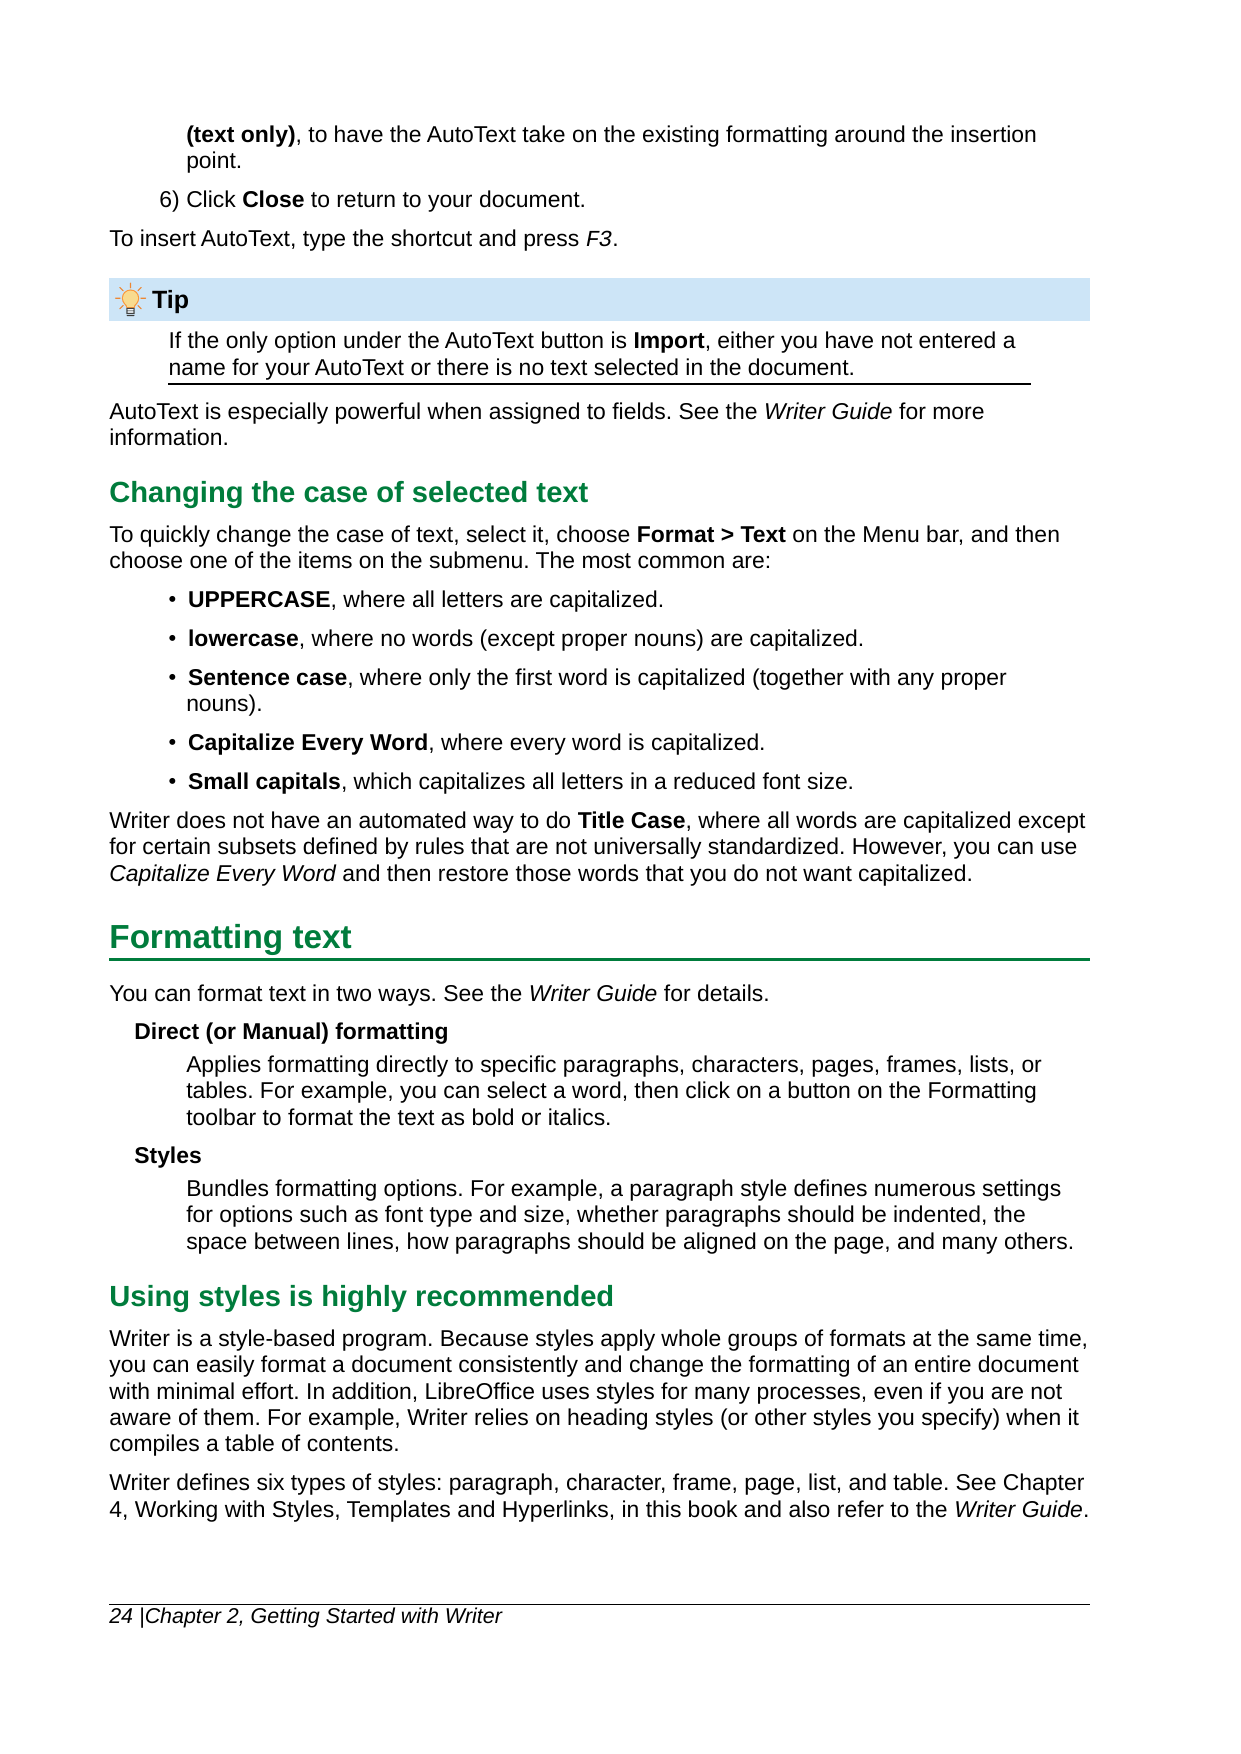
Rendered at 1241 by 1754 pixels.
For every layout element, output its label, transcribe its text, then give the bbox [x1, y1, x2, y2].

text Applies formatting directly to specific paragraphs, characters, pages, frames, lists, or tables. For example, you can select a word, then click on a button on the Formatting toolbar to format the text as bold or italics. [186, 1051, 1090, 1130]
subtitle Changing the case of selected text [109, 475, 1090, 509]
text AutoText is especially powerful when assigned to fields. See the Writer Guide for more information. [109, 398, 1090, 450]
text Writer does not have an automated way to do Title Case, where all words are capitalized except for certain subsets defined by rules that are not universally standardized. However, you can use Capitalize Every Word and then restore those words that you do not want capitalized. [109, 807, 1090, 886]
text Direct (or Manual) formatting [134, 1018, 1090, 1045]
text Writer defines six types of styles: paragraph, character, frame, page, list, and table. See Chapter 4, Working with Styles, Templates and Hyperlinks, in this book and also refer to the Writer Guide. [109, 1469, 1090, 1522]
text If the only option under the AutoText button is Import, either you have not entered a name for your AutoText or there is no text selected in the document. [168, 327, 1031, 383]
list Sentence case, where only the first word is capitalized (together with any proper nouns). [168, 664, 1090, 717]
list Small capitals, which capitalizes all letters in a reduced font size. [168, 768, 1090, 794]
list To quickly change the case of text, select it, choose Format > Text on the Menu bar, and then choose one of the items on the submenu. The most common are: [109, 521, 1090, 574]
list lowercase, where no words (except proper nouns) are capitalized. [168, 625, 1090, 651]
subtitle Tip [109, 278, 1090, 321]
list You can format text in two ways. See the Writer Guide for details. [109, 979, 1090, 1006]
list Capitalize Every Word, where every word is capitalized. [168, 729, 1090, 756]
text Bundles formatting options. For example, a paragraph style defines numerous settings for options such as font type and size, whether paragraphs should be indented, the space between lines, how paragraphs should be aligned on the page, and many others. [186, 1175, 1090, 1254]
list Click Close to return to your document. [186, 186, 1090, 213]
text Writer is a style-based program. Because styles apply whole groups of formats at the same time, you can easily format a document consistently and change the formatting of an entire document with minimal effort. In addition, LibreOffice uses styles for many processes, even if you are not aware of them. For example, Writer relies on heading styles (or other styles you specify) when it compiles a table of contents. [109, 1325, 1090, 1457]
subtitle Formatting text [109, 917, 1090, 958]
list UPPERCASE, where all letters are capitalized. [168, 586, 1090, 613]
subtitle Using styles is highly recommended [109, 1279, 1090, 1312]
text Styles [134, 1142, 1090, 1169]
text To insert AutoText, type the shortcut and press F3. [109, 225, 1090, 253]
list (text only), to have the AutoText take on the existing formatting around the insertion point. [186, 121, 1090, 174]
